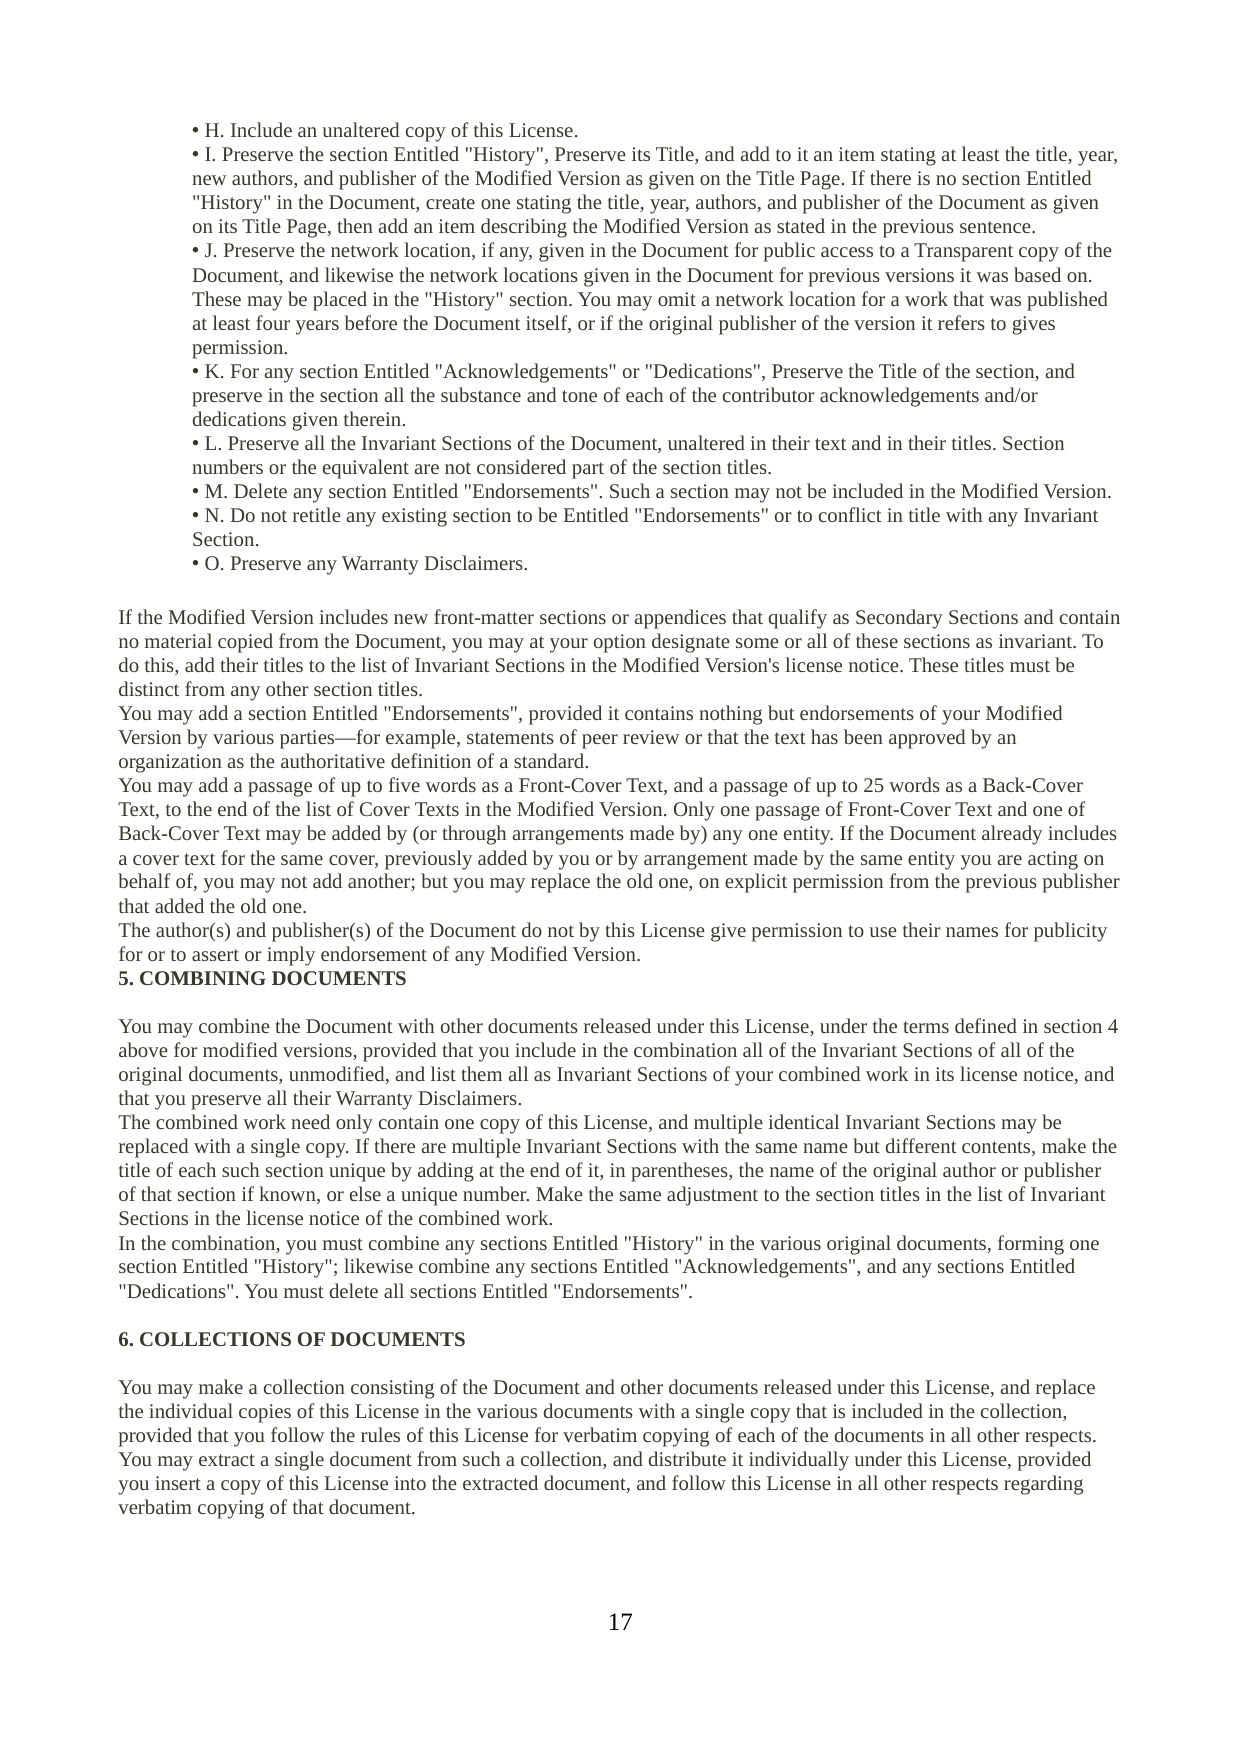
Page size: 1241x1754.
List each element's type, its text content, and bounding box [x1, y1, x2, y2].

subtitle 6. COLLECTIONS OF DOCUMENTS [118, 1327, 1122, 1351]
subtitle 5. COMBINING DOCUMENTS [118, 966, 1122, 990]
text In the combination, you must combine any sections Entitled "History" in the various original documents, forming one section Entitled "History"; likewise combine any sections Entitled "Acknowledgements", and any sections Entitled "Dedications". You must delete all sections Entitled "Endorsements". [118, 1230, 1122, 1303]
text You may combine the Document with other documents released under this License, under the terms defined in section 4 above for modified versions, provided that you include in the combination all of the Invariant Sections of all of the original documents, unmodified, and list them all as Invariant Sections of your combined work in its license notice, and that you preserve all their Warranty Disclaimers. [118, 1014, 1122, 1110]
text You may add a passage of up to five words as a Front-Cover Text, and a passage of up to 25 words as a Back-Cover Text, to the end of the list of Cover Texts in the Modified Version. Only one passage of Front-Cover Text and one of Back-Cover Text may be added by (or through arrangements made by) any one entity. If the Document already includes a cover text for the same cover, previously added by you or by arrangement made by the same entity you are acting on behalf of, you may not add another; but you may replace the old one, on explicit permission from the previous publisher that added the old one. [118, 773, 1122, 918]
list N. Do not retitle any existing section to be Entitled "Endorsements" or to conflict in title with any Invariant Section. [118, 503, 1122, 551]
text The author(s) and publisher(s) of the Document do not by this License give permission to use their names for publicity for or to assert or imply endorsement of any Modified Version. [118, 918, 1122, 966]
list I. Preserve the section Entitled "History", Preserve its Title, and add to it an item stating at least the title, year, new authors, and publisher of the Modified Version as given on the Title Page. If there is no section Entitled "History" in the Document, create one stating the title, year, authors, and publisher of the Document as given on its Title Page, then add an item describing the Modified Version as stated in the previous sentence. [118, 142, 1122, 238]
list K. For any section Entitled "Acknowledgements" or "Dedications", Preserve the Title of the section, and preserve in the section all the substance and tone of each of the contributor acknowledgements and/or dedications given therein. [118, 359, 1122, 431]
text You may add a section Entitled "Endorsements", provided it contains nothing but endorsements of your Modified Version by various parties—for example, statements of peer review or that the text has been approved by an organization as the authoritative definition of a standard. [118, 701, 1122, 773]
text If the Modified Version includes new front-matter sections or appendices that qualify as Secondary Sections and contain no material copied from the Document, you may at your option designate some or all of these sections as invariant. To do this, add their titles to the list of Invariant Sections in the Modified Version's license notice. These titles must be distinct from any other section titles. [118, 605, 1122, 701]
list J. Preserve the network location, if any, given in the Document for public access to a Transparent copy of the Document, and likewise the network locations given in the Document for previous versions it was based on. These may be placed in the "History" section. You may omit a network location for a work that was published at least four years before the Document itself, or if the original publisher of the version it refers to gives permission. [118, 238, 1122, 359]
text You may extract a single document from such a collection, and distribute it individually under this License, provided you insert a copy of this License into the extracted document, and follow this License in all other respects regarding verbatim copying of that document. [118, 1447, 1122, 1519]
text You may make a collection consisting of the Document and other documents released under this License, and replace the individual copies of this License in the various documents with a single copy that is included in the collection, provided that you follow the rules of this License for verbatim copying of each of the documents in all other respects. [118, 1375, 1122, 1447]
list L. Preserve all the Invariant Sections of the Document, unaltered in their text and in their titles. Section numbers or the equivalent are not considered part of the section titles. [118, 431, 1122, 479]
list H. Include an unaltered copy of this License. [118, 118, 1122, 142]
text The combined work need only contain one copy of this License, and multiple identical Invariant Sections may be replaced with a single copy. If there are multiple Invariant Sections with the same name but different contents, make the title of each such section unique by adding at the end of it, in parentheses, the name of the original author or publisher of that section if known, or else a unique number. Make the same adjustment to the section titles in the list of Invariant Sections in the license notice of the combined work. [118, 1110, 1122, 1230]
list M. Delete any section Entitled "Endorsements". Such a section may not be included in the Modified Version. [118, 479, 1122, 503]
list O. Preserve any Warranty Disclaimers. [118, 551, 1122, 575]
